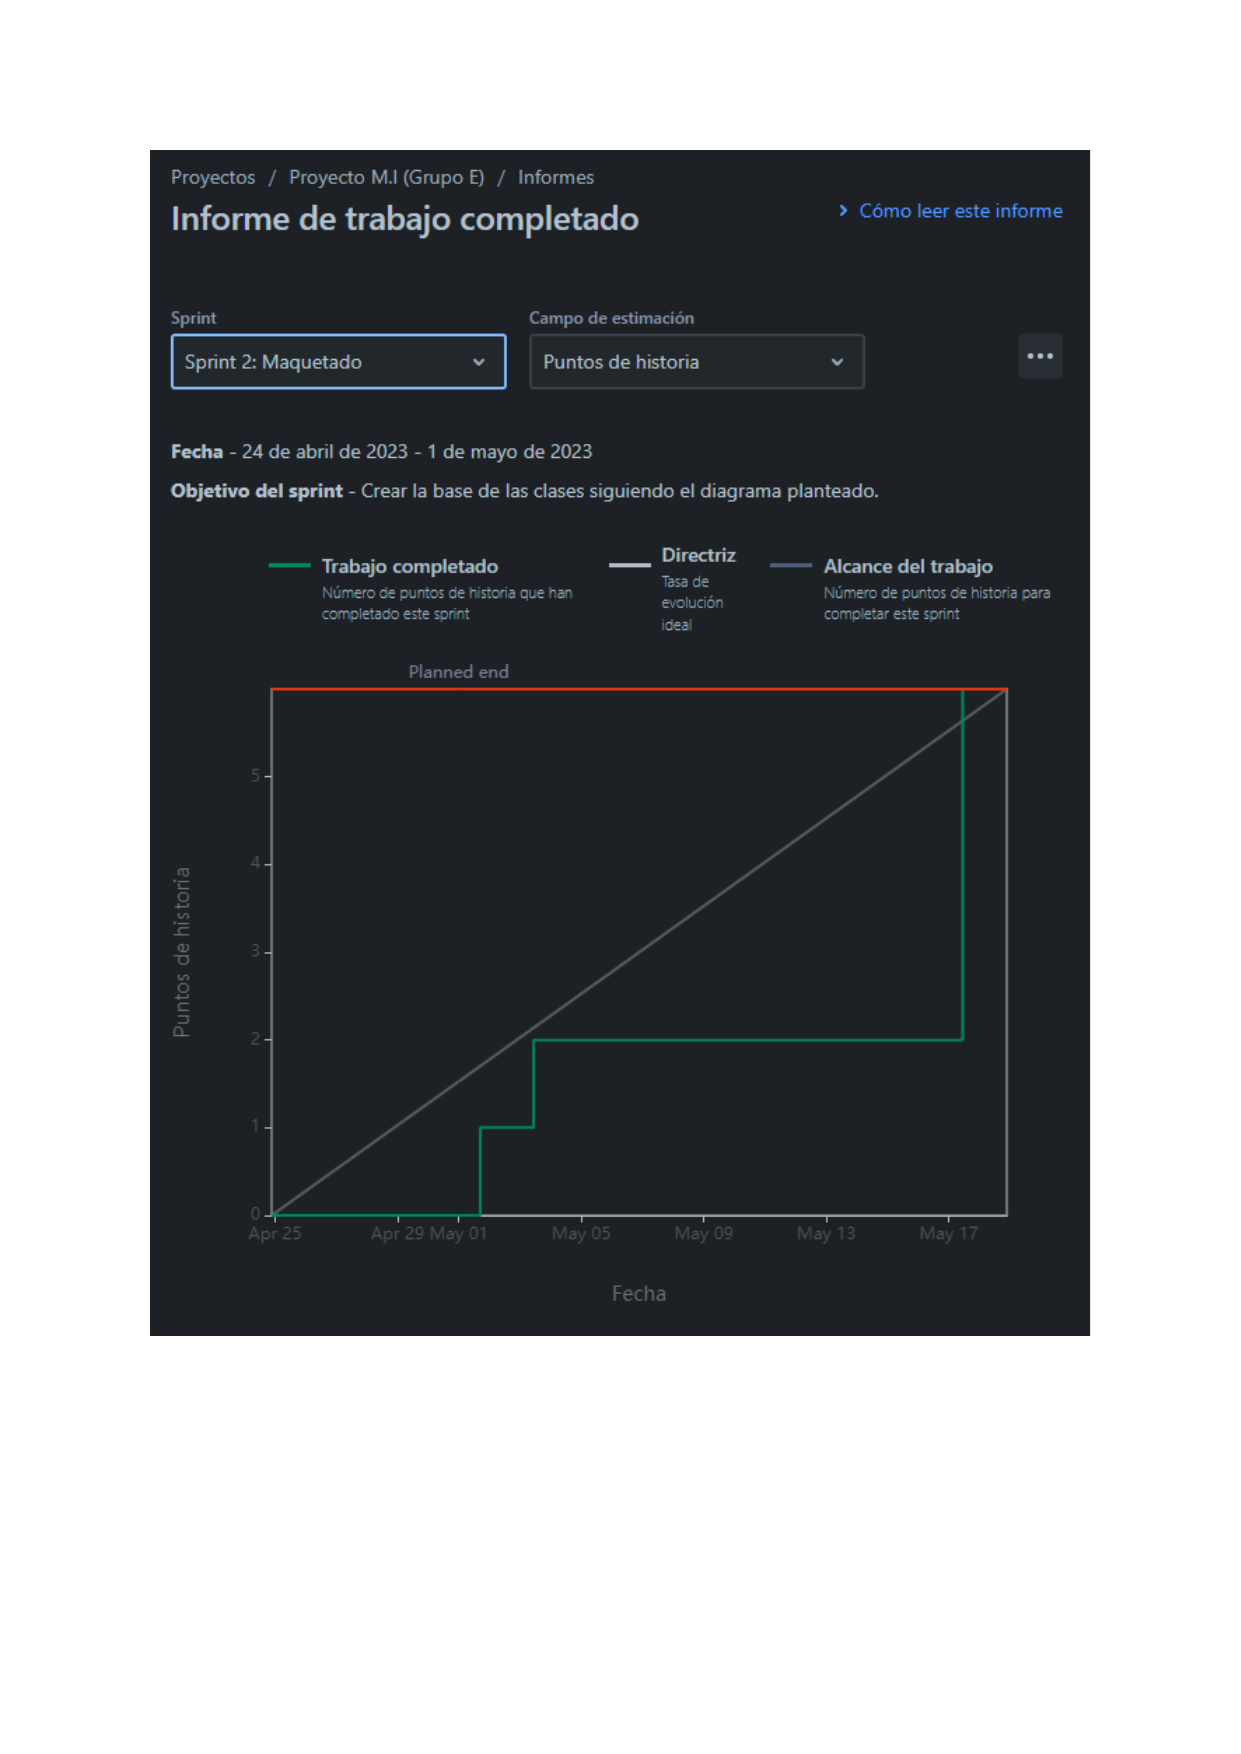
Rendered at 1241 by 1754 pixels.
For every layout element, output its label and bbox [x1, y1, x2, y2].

picture [150, 150, 1091, 1336]
